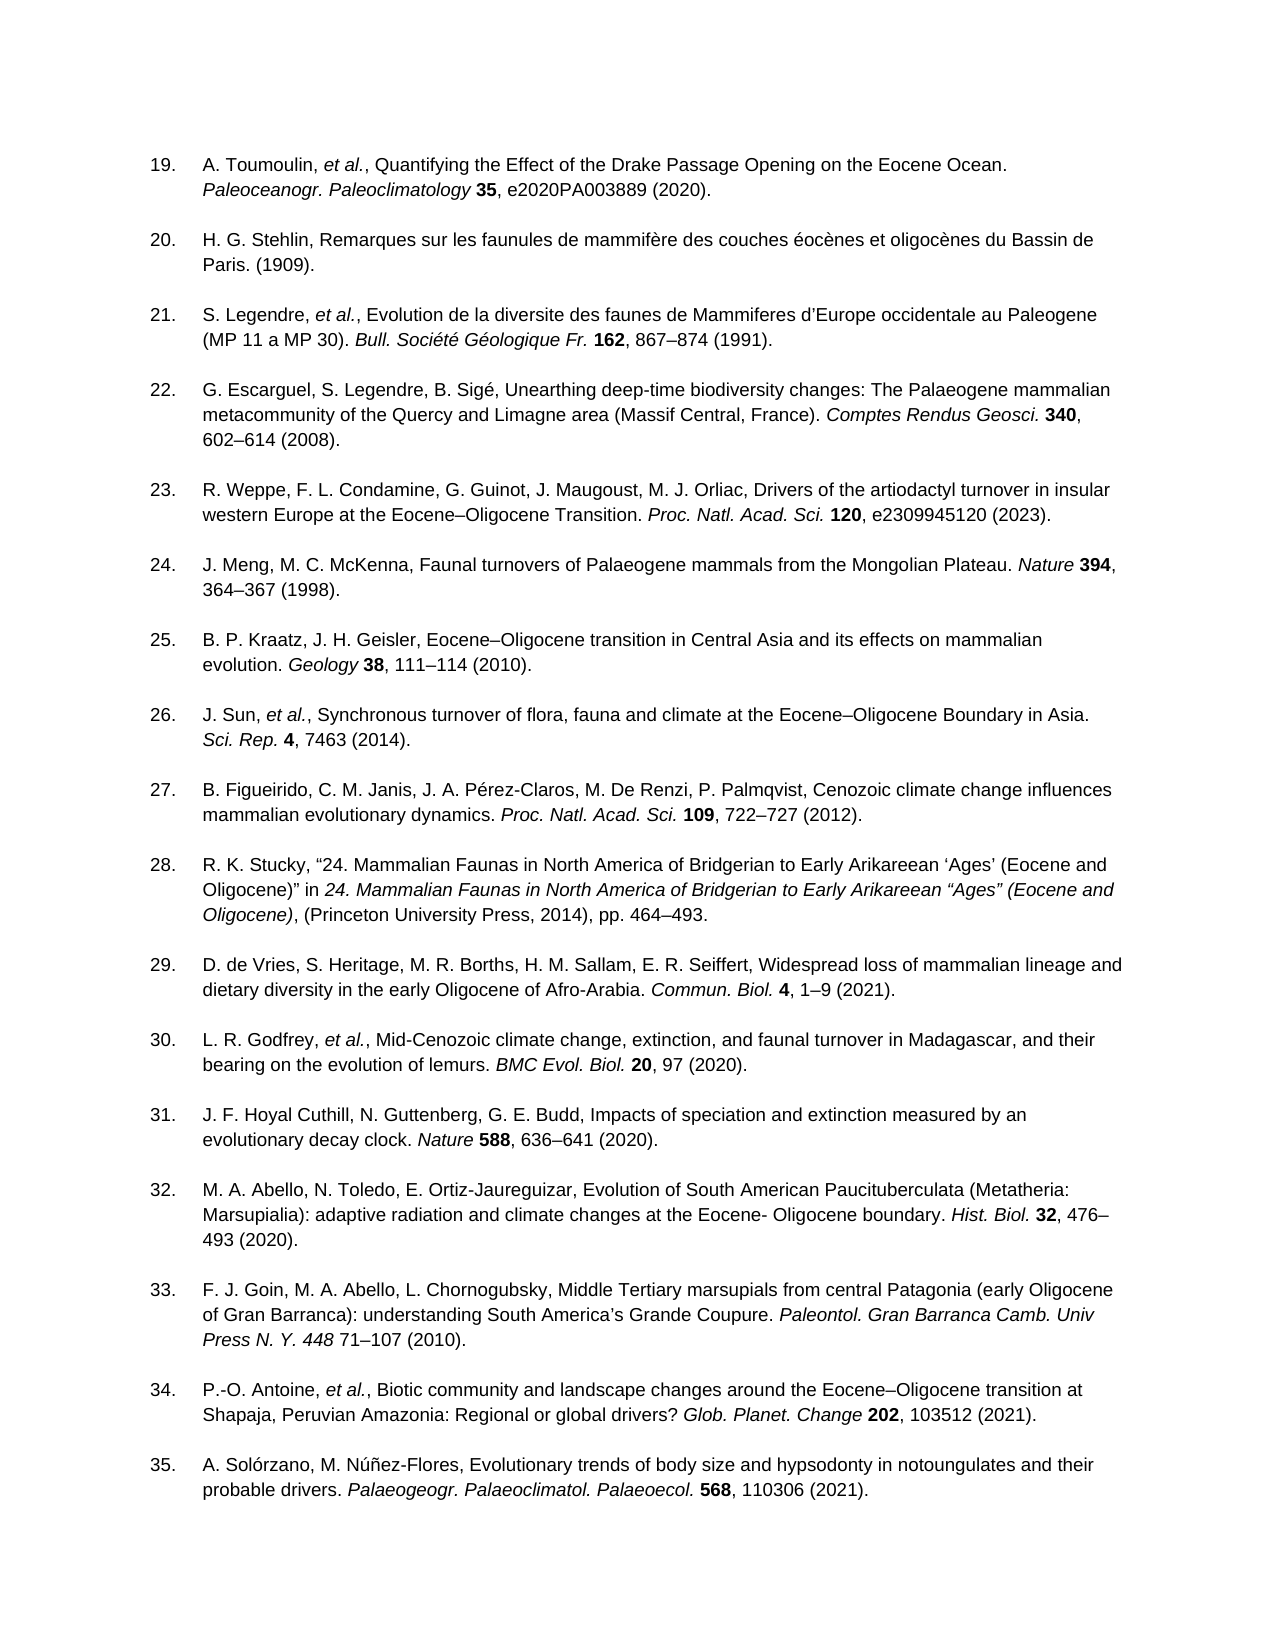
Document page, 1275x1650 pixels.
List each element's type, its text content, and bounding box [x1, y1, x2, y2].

text 28. R. K. Stucky, “24. Mammalian Faunas in North America of Bridgerian to Early Arikareean ‘Ages’ (Eocene and Oligocene)” in 24. Mammalian Faunas in North America of Bridgerian to Early Arikareean “Ages” (Eocene and Oligocene), (Princeton University Press, 2014), pp. 464–493. [150, 850, 1125, 925]
text 19. A. Toumoulin, et al., Quantifying the Effect of the Drake Passage Opening on the Eocene Ocean. Paleoceanogr. Paleoclimatology 35, e2020PA003889 (2020). [150, 150, 1125, 200]
text 22. G. Escarguel, S. Legendre, B. Sigé, Unearthing deep-time biodiversity changes: The Palaeogene mammalian metacommunity of the Quercy and Limagne area (Massif Central, France). Comptes Rendus Geosci. 340, 602–614 (2008). [150, 375, 1125, 450]
text 30. L. R. Godfrey, et al., Mid-Cenozoic climate change, extinction, and faunal turnover in Madagascar, and their bearing on the evolution of lemurs. BMC Evol. Biol. 20, 97 (2020). [150, 1025, 1125, 1075]
text 29. D. de Vries, S. Heritage, M. R. Borths, H. M. Sallam, E. R. Seiffert, Widespread loss of mammalian lineage and dietary diversity in the early Oligocene of Afro-Arabia. Commun. Biol. 4, 1–9 (2021). [150, 950, 1125, 1000]
text 25. B. P. Kraatz, J. H. Geisler, Eocene–Oligocene transition in Central Asia and its effects on mammalian evolution. Geology 38, 111–114 (2010). [150, 625, 1125, 675]
text 23. R. Weppe, F. L. Condamine, G. Guinot, J. Maugoust, M. J. Orliac, Drivers of the artiodactyl turnover in insular western Europe at the Eocene–Oligocene Transition. Proc. Natl. Acad. Sci. 120, e2309945120 (2023). [150, 475, 1125, 525]
text 21. S. Legendre, et al., Evolution de la diversite des faunes de Mammiferes d’Europe occidentale au Paleogene (MP 11 a MP 30). Bull. Société Géologique Fr. 162, 867–874 (1991). [150, 300, 1125, 350]
text 35. A. Solórzano, M. Núñez-Flores, Evolutionary trends of body size and hypsodonty in notoungulates and their probable drivers. Palaeogeogr. Palaeoclimatol. Palaeoecol. 568, 110306 (2021). [150, 1450, 1125, 1500]
text 24. J. Meng, M. C. McKenna, Faunal turnovers of Palaeogene mammals from the Mongolian Plateau. Nature 394, 364–367 (1998). [150, 550, 1125, 600]
text 27. B. Figueirido, C. M. Janis, J. A. Pérez-Claros, M. De Renzi, P. Palmqvist, Cenozoic climate change influences mammalian evolutionary dynamics. Proc. Natl. Acad. Sci. 109, 722–727 (2012). [150, 775, 1125, 825]
text 33. F. J. Goin, M. A. Abello, L. Chornogubsky, Middle Tertiary marsupials from central Patagonia (early Oligocene of Gran Barranca): understanding South America’s Grande Coupure. Paleontol. Gran Barranca Camb. Univ Press N. Y. 448 71–107 (2010). [150, 1275, 1125, 1350]
text 32. M. A. Abello, N. Toledo, E. Ortiz-Jaureguizar, Evolution of South American Paucituberculata (Metatheria: Marsupialia): adaptive radiation and climate changes at the Eocene- Oligocene boundary. Hist. Biol. 32, 476–493 (2020). [150, 1175, 1125, 1250]
text 34. P.-O. Antoine, et al., Biotic community and landscape changes around the Eocene–Oligocene transition at Shapaja, Peruvian Amazonia: Regional or global drivers? Glob. Planet. Change 202, 103512 (2021). [150, 1375, 1125, 1425]
text 31. J. F. Hoyal Cuthill, N. Guttenberg, G. E. Budd, Impacts of speciation and extinction measured by an evolutionary decay clock. Nature 588, 636–641 (2020). [150, 1100, 1125, 1150]
text 26. J. Sun, et al., Synchronous turnover of flora, fauna and climate at the Eocene–Oligocene Boundary in Asia. Sci. Rep. 4, 7463 (2014). [150, 700, 1125, 750]
text 20. H. G. Stehlin, Remarques sur les faunules de mammifère des couches éocènes et oligocènes du Bassin de Paris. (1909). [150, 225, 1125, 275]
